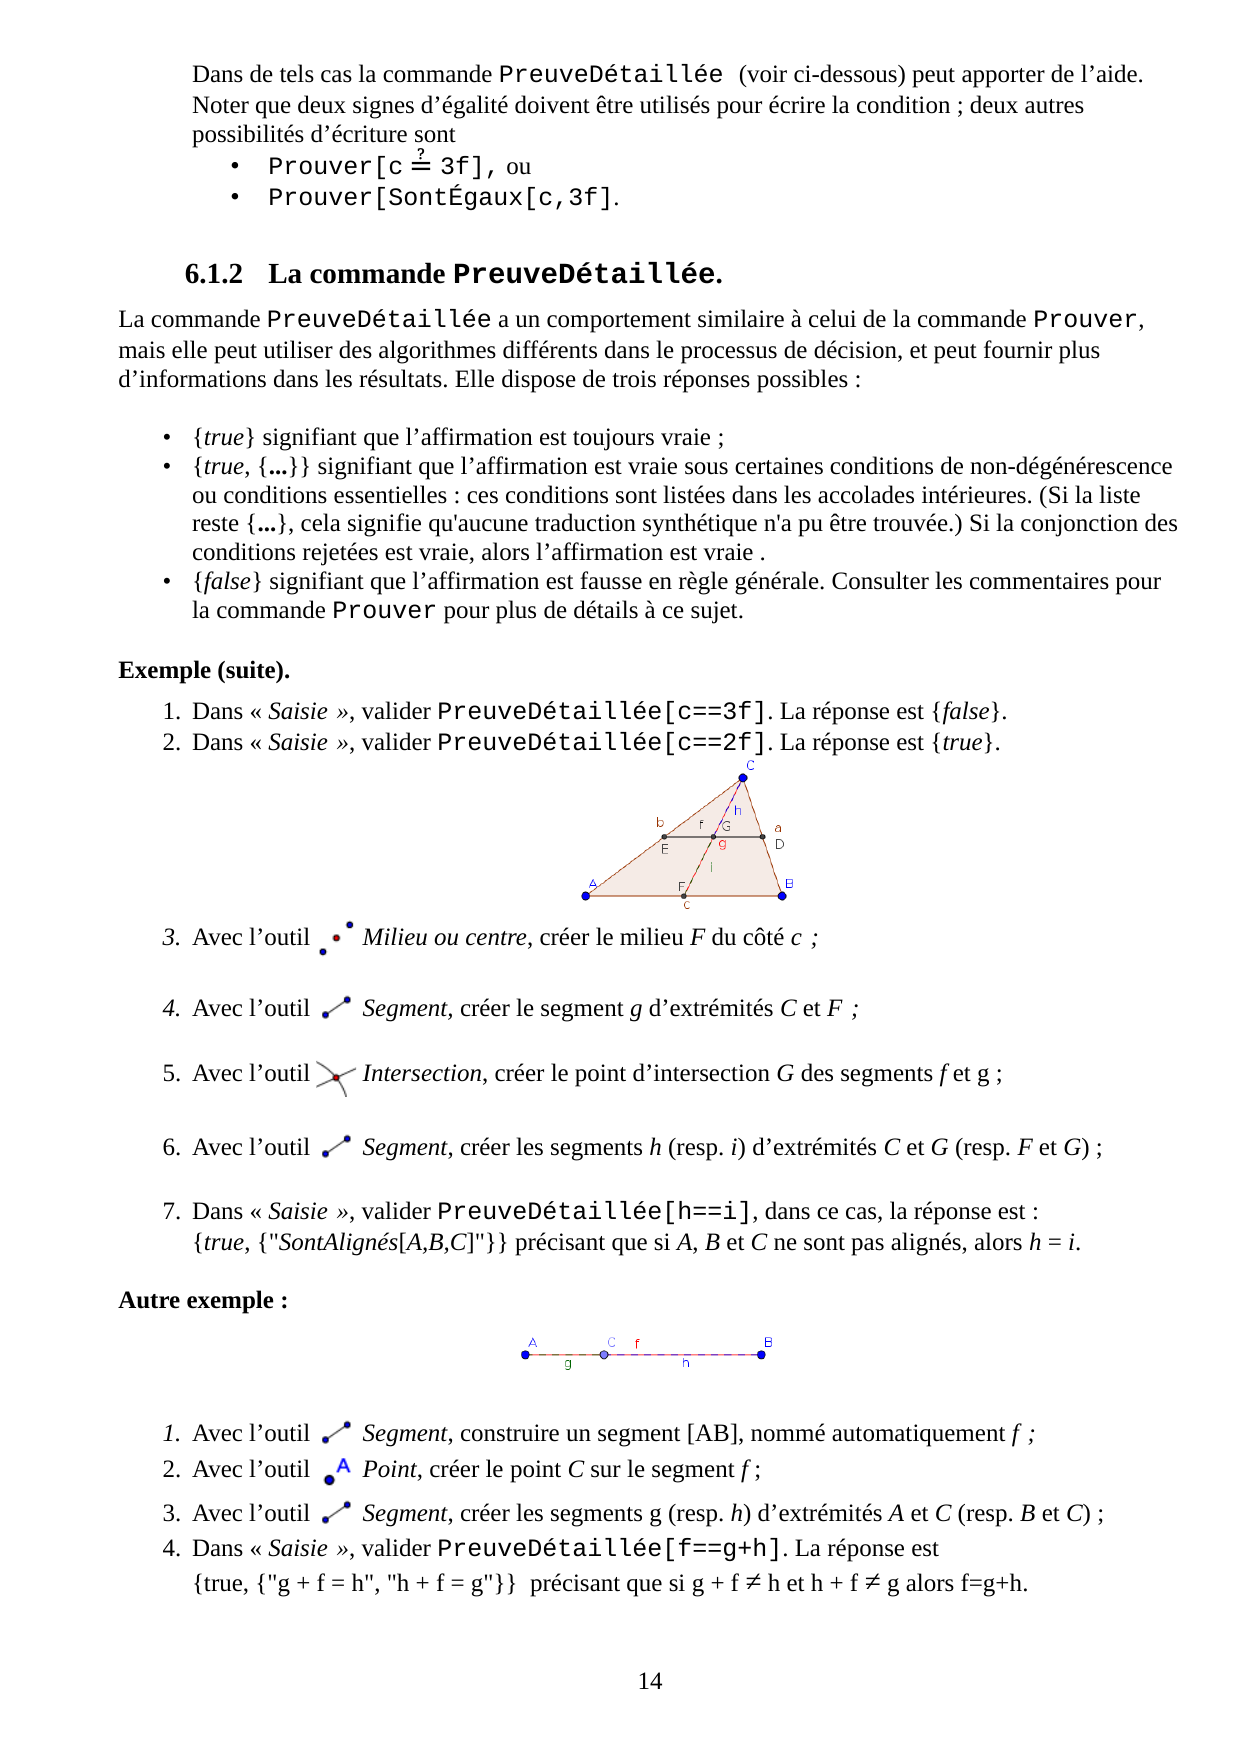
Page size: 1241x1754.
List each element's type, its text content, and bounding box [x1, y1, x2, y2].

list {true} signifiant que l’affirmation est toujours vraie ; [162, 422, 1181, 451]
list Avec l’outil Intersection, créer le point d’intersection G des segments f et g ; [162, 1057, 316, 1097]
list Prouver[SontÉgaux[c,3f]. [231, 182, 1181, 213]
picture [316, 1057, 357, 1097]
list Avec l’outil Milieu ou centre, créer le milieu F du côté c ; [357, 918, 1181, 958]
list Avec l’outil Segment, créer les segments h (resp. i) d’extrémités C et G (resp. F et G) ; [162, 1127, 316, 1167]
list Dans « Saisie », valider PreuveDétaillée[f==g+h]. La réponse est {true, {"g + f = h", "h + f = g"}} précisant que si g + f ≠ h et h + f ≠ g alors f=g+h. [162, 1533, 1181, 1597]
list {true, {...}} signifiant que l’affirmation est vraie sous certaines conditions de non-dégénérescence ou conditions essentielles : ces conditions sont listées dans les accolades intérieures. (Si la liste reste {...}, cela signifie qu'aucune traduction synthétique n'a pu être trouvée.) Si la conjonction des conditions rejetées est vraie, alors l’affirmation est vraie . [162, 451, 1181, 566]
list Avec l’outil Point, créer le point C sur le segment f ; [162, 1453, 316, 1493]
picture [316, 918, 357, 959]
list Avec l’outil Segment, créer le segment g d’extrémités C et F ; [162, 988, 316, 1028]
list Avec l’outil Segment, construire un segment [AB], nommé automatiquement f ; [162, 1413, 316, 1453]
subtitle Autre exemple : [118, 1285, 1181, 1314]
subtitle Exemple (suite). [118, 655, 1181, 684]
picture [560, 758, 807, 913]
list Prouver[c ≟ 3f], ou [231, 147, 1181, 182]
list Avec l’outil Segment, créer les segments g (resp. h) d’extrémités A et C (resp. B et C) ; [162, 1493, 316, 1533]
list Avec l’outil Point, créer le point C sur le segment f ; [357, 1453, 1181, 1493]
picture [316, 987, 357, 1028]
list Avec l’outil Segment, créer les segments h (resp. i) d’extrémités C et G (resp. F et G) ; [357, 1127, 1181, 1167]
list Avec l’outil Milieu ou centre, créer le milieu F du côté c ; [162, 918, 316, 958]
list Avec l’outil Segment, construire un segment [AB], nommé automatiquement f ; [357, 1413, 1181, 1453]
list Avec l’outil Segment, créer les segments g (resp. h) d’extrémités A et C (resp. B et C) ; [357, 1493, 1181, 1533]
picture [316, 1126, 357, 1167]
list Dans « Saisie », valider PreuveDétaillée[h==i], dans ce cas, la réponse est : {true, {"SontAlignés[A,B,C]"}} précisant que si A, B et C ne sont pas alignés, alors h = i. [162, 1196, 1181, 1256]
picture [316, 1412, 357, 1533]
picture [510, 1326, 783, 1378]
list Avec l’outil Intersection, créer le point d’intersection G des segments f et g ; [357, 1057, 1181, 1097]
subtitle La commande PreuveDétaillée. [177, 256, 1181, 292]
list Dans « Saisie », valider PreuveDétaillée[c==2f]. La réponse est {true}. [162, 727, 1181, 758]
text La commande PreuveDétaillée a un comportement similaire à celui de la commande Prouver, mais elle peut utiliser des algorithmes différents dans le processus de décision, et peut fournir plus d’informations dans les résultats. Elle dispose de trois réponses possibles : [118, 304, 1181, 393]
list Avec l’outil Segment, créer le segment g d’extrémités C et F ; [357, 988, 1181, 1028]
list Dans « Saisie », valider PreuveDétaillée[c==3f]. La réponse est {false}. [162, 696, 1181, 727]
list Dans de tels cas la commande PreuveDétaillée (voir ci-dessous) peut apporter de l’aide. Noter que deux signes d’égalité doivent être utilisés pour écrire la condition ; deux autres possibilités d’écriture sont [162, 59, 1181, 147]
list {false} signifiant que l’affirmation est fausse en règle générale. Consulter les commentaires pour la commande Prouver pour plus de détails à ce sujet. [162, 566, 1181, 626]
